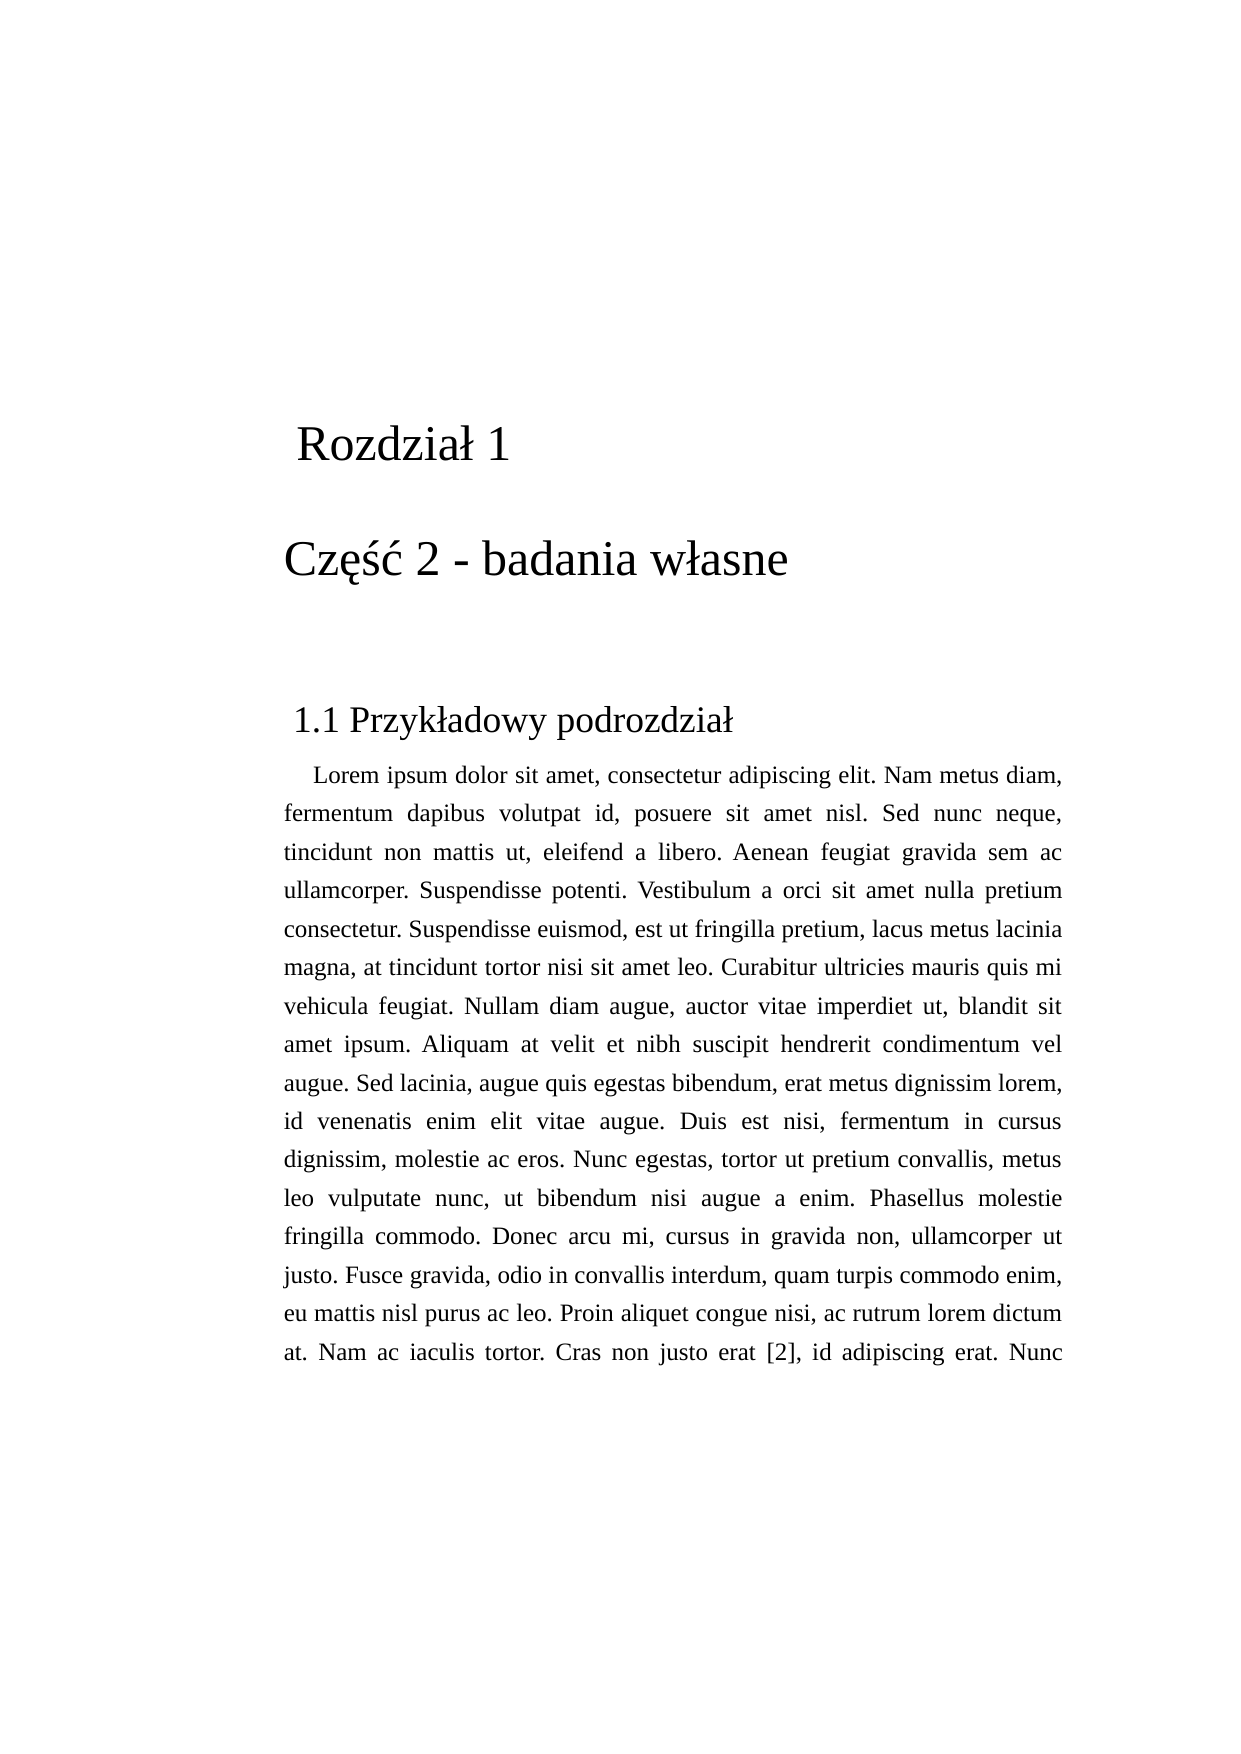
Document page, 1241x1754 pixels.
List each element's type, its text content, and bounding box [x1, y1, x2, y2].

subtitle Część 2 - badania własne [283, 413, 1063, 586]
text Lorem ipsum dolor sit amet, consectetur adipiscing elit. Nam metus diam, fermentum dapibus volutpat id, posuere sit amet nisl. Sed nunc neque, tincidunt non mattis ut, eleifend a libero. Aenean feugiat gravida sem ac ullamcorper. Suspendisse potenti. Vestibulum a orci sit amet nulla pretium consectetur. Suspendisse euismod, est ut fringilla pretium, lacus metus lacinia magna, at tincidunt tortor nisi sit amet leo. Curabitur ultricies mauris quis mi vehicula feugiat. Nullam diam augue, auctor vitae imperdiet ut, blandit sit amet ipsum. Aliquam at velit et nibh suscipit hendrerit condimentum vel augue. Sed lacinia, augue quis egestas bibendum, erat metus dignissim lorem, id venenatis enim elit vitae augue. Duis est nisi, fermentum in cursus dignissim, molestie ac eros. Nunc egestas, tortor ut pretium convallis, metus leo vulputate nunc, ut bibendum nisi augue a enim. Phasellus molestie fringilla commodo. Donec arcu mi, cursus in gravida non, ullamcorper ut justo. Fusce gravida, odio in convallis interdum, quam turpis commodo enim, eu mattis nisl purus ac leo. Proin aliquet congue nisi, ac rutrum lorem dictum at. Nam ac iaculis tortor. Cras non justo erat [2], id adipiscing erat. Nunc [283, 753, 1063, 1368]
subtitle Przykładowy podrozdział [283, 697, 1063, 740]
